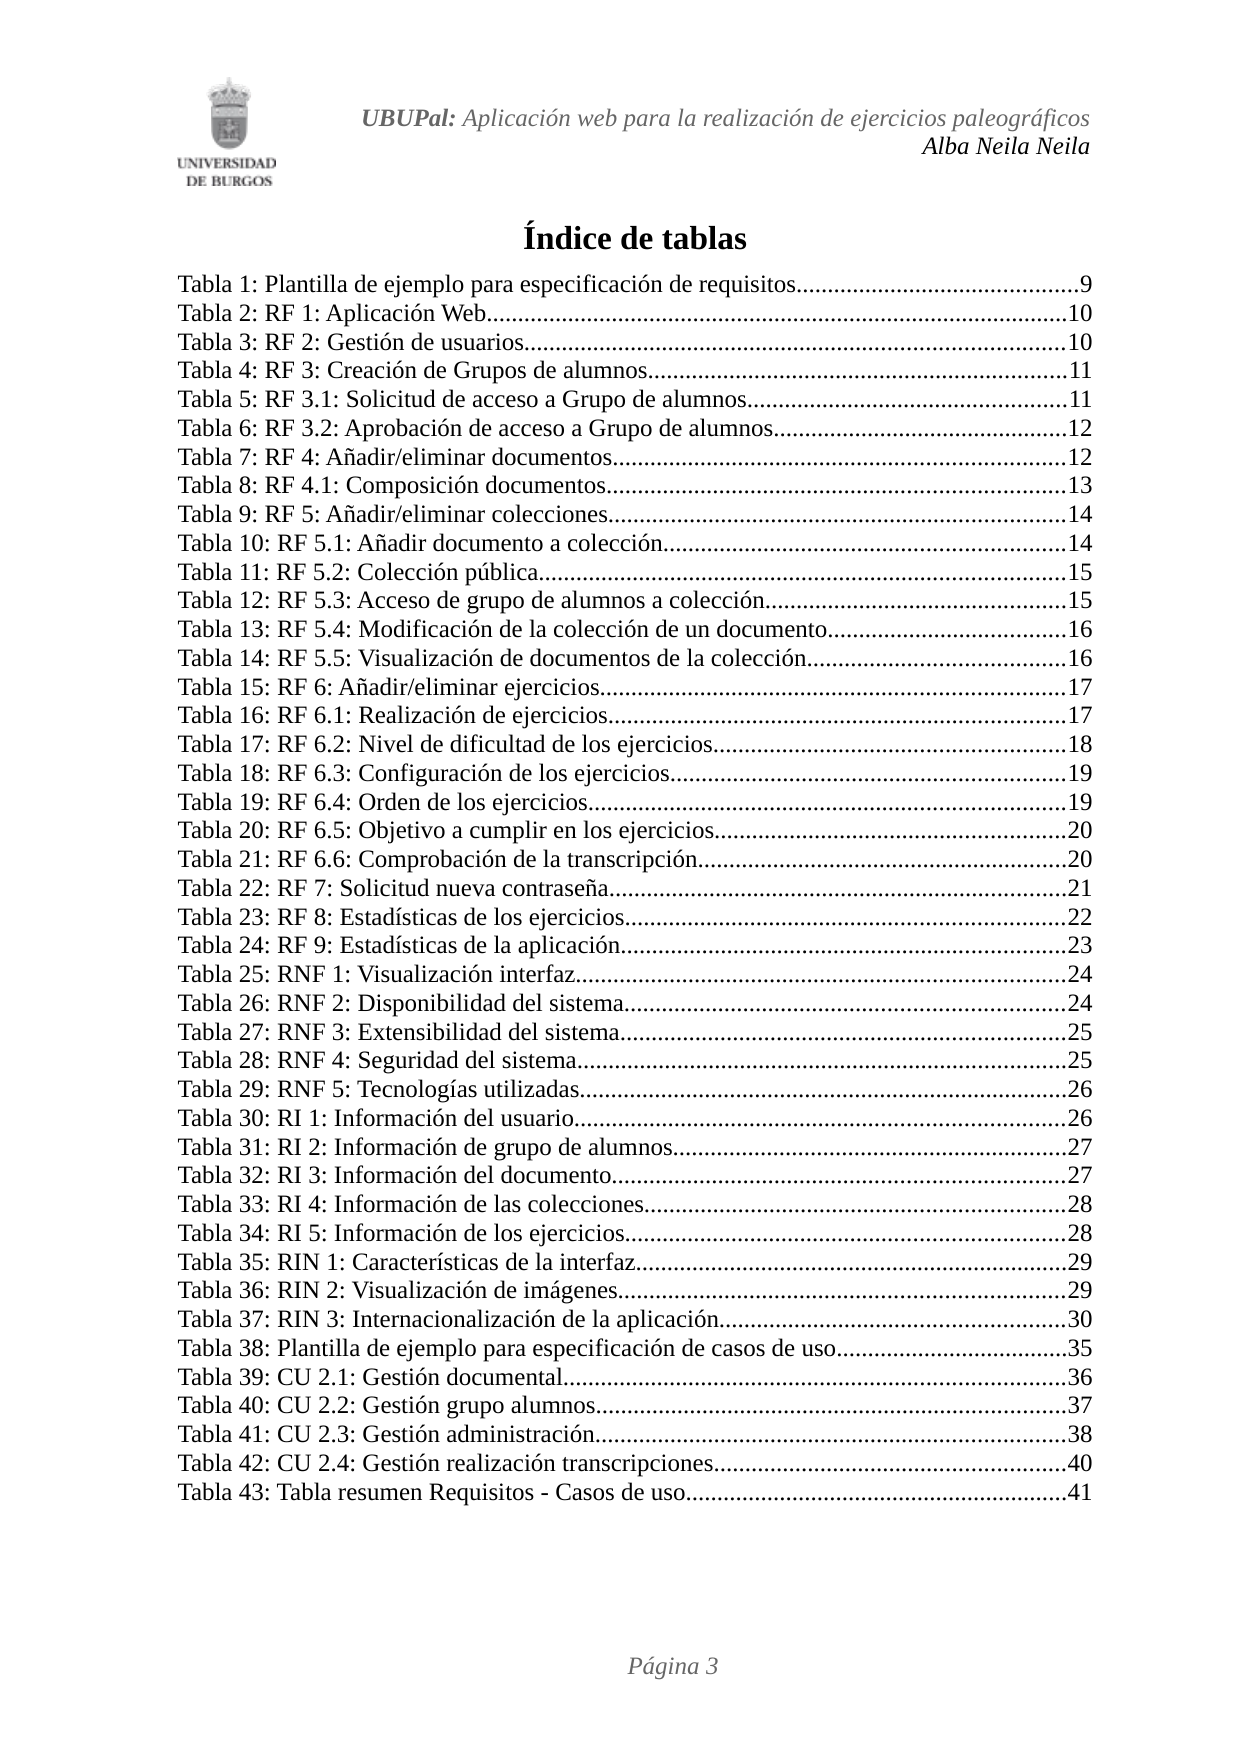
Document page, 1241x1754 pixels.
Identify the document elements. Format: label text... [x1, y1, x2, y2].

text Tabla 23: RF 8: Estadísticas de los ejercicios 22 [177, 902, 1092, 930]
text Tabla 12: RF 5.3: Acceso de grupo de alumnos a colección 15 [177, 585, 1092, 614]
text Tabla 3: RF 2: Gestión de usuarios 10 [177, 327, 1092, 355]
text Tabla 7: RF 4: Añadir/eliminar documentos 12 [177, 442, 1092, 470]
text Tabla 18: RF 6.3: Configuración de los ejercicios 19 [177, 758, 1092, 787]
text Tabla 9: RF 5: Añadir/eliminar colecciones 14 [177, 499, 1092, 528]
text Tabla 22: RF 7: Solicitud nueva contraseña 21 [177, 873, 1092, 902]
picture [177, 77, 276, 186]
text Tabla 25: RNF 1: Visualización interfaz 24 [177, 959, 1092, 988]
text Tabla 33: RI 4: Información de las colecciones 28 [177, 1189, 1092, 1218]
text Tabla 14: RF 5.5: Visualización de documentos de la colección 16 [177, 643, 1092, 672]
text Tabla 8: RF 4.1: Composición documentos 13 [177, 470, 1092, 499]
text Tabla 38: Plantilla de ejemplo para especificación de casos de uso 35 [177, 1333, 1092, 1362]
text Tabla 42: CU 2.4: Gestión realización transcripciones 40 [177, 1448, 1092, 1477]
text Tabla 32: RI 3: Información del documento 27 [177, 1160, 1092, 1189]
text Tabla 29: RNF 5: Tecnologías utilizadas 26 [177, 1074, 1092, 1103]
text Tabla 43: Tabla resumen Requisitos - Casos de uso 41 [177, 1477, 1092, 1505]
text Tabla 13: RF 5.4: Modificación de la colección de un documento 16 [177, 614, 1092, 643]
text Tabla 41: CU 2.3: Gestión administración 38 [177, 1419, 1092, 1448]
text Tabla 36: RIN 2: Visualización de imágenes 29 [177, 1275, 1092, 1304]
text Tabla 19: RF 6.4: Orden de los ejercicios 19 [177, 787, 1092, 815]
text Tabla 30: RI 1: Información del usuario 26 [177, 1103, 1092, 1132]
text Tabla 2: RF 1: Aplicación Web 10 [177, 298, 1092, 327]
subtitle Índice de tablas [177, 218, 1092, 257]
text Tabla 11: RF 5.2: Colección pública 15 [177, 557, 1092, 585]
text Tabla 5: RF 3.1: Solicitud de acceso a Grupo de alumnos 11 [177, 384, 1092, 413]
text Tabla 37: RIN 3: Internacionalización de la aplicación 30 [177, 1304, 1092, 1333]
text Tabla 27: RNF 3: Extensibilidad del sistema 25 [177, 1017, 1092, 1045]
text Tabla 20: RF 6.5: Objetivo a cumplir en los ejercicios 20 [177, 815, 1092, 844]
text Tabla 35: RIN 1: Características de la interfaz 29 [177, 1247, 1092, 1275]
text Tabla 28: RNF 4: Seguridad del sistema 25 [177, 1045, 1092, 1074]
text Tabla 16: RF 6.1: Realización de ejercicios 17 [177, 700, 1092, 729]
text Tabla 24: RF 9: Estadísticas de la aplicación 23 [177, 930, 1092, 959]
text Tabla 4: RF 3: Creación de Grupos de alumnos 11 [177, 355, 1092, 384]
text Tabla 6: RF 3.2: Aprobación de acceso a Grupo de alumnos 12 [177, 413, 1092, 442]
text Tabla 1: Plantilla de ejemplo para especificación de requisitos 9 [177, 269, 1092, 298]
text Tabla 34: RI 5: Información de los ejercicios 28 [177, 1218, 1092, 1247]
text Tabla 17: RF 6.2: Nivel de dificultad de los ejercicios 18 [177, 729, 1092, 758]
text Tabla 15: RF 6: Añadir/eliminar ejercicios 17 [177, 672, 1092, 700]
text Tabla 26: RNF 2: Disponibilidad del sistema 24 [177, 988, 1092, 1017]
text Tabla 10: RF 5.1: Añadir documento a colección 14 [177, 528, 1092, 557]
text Tabla 21: RF 6.6: Comprobación de la transcripción 20 [177, 844, 1092, 873]
text Tabla 40: CU 2.2: Gestión grupo alumnos 37 [177, 1390, 1092, 1419]
text Tabla 39: CU 2.1: Gestión documental 36 [177, 1362, 1092, 1390]
text Tabla 31: RI 2: Información de grupo de alumnos 27 [177, 1132, 1092, 1160]
